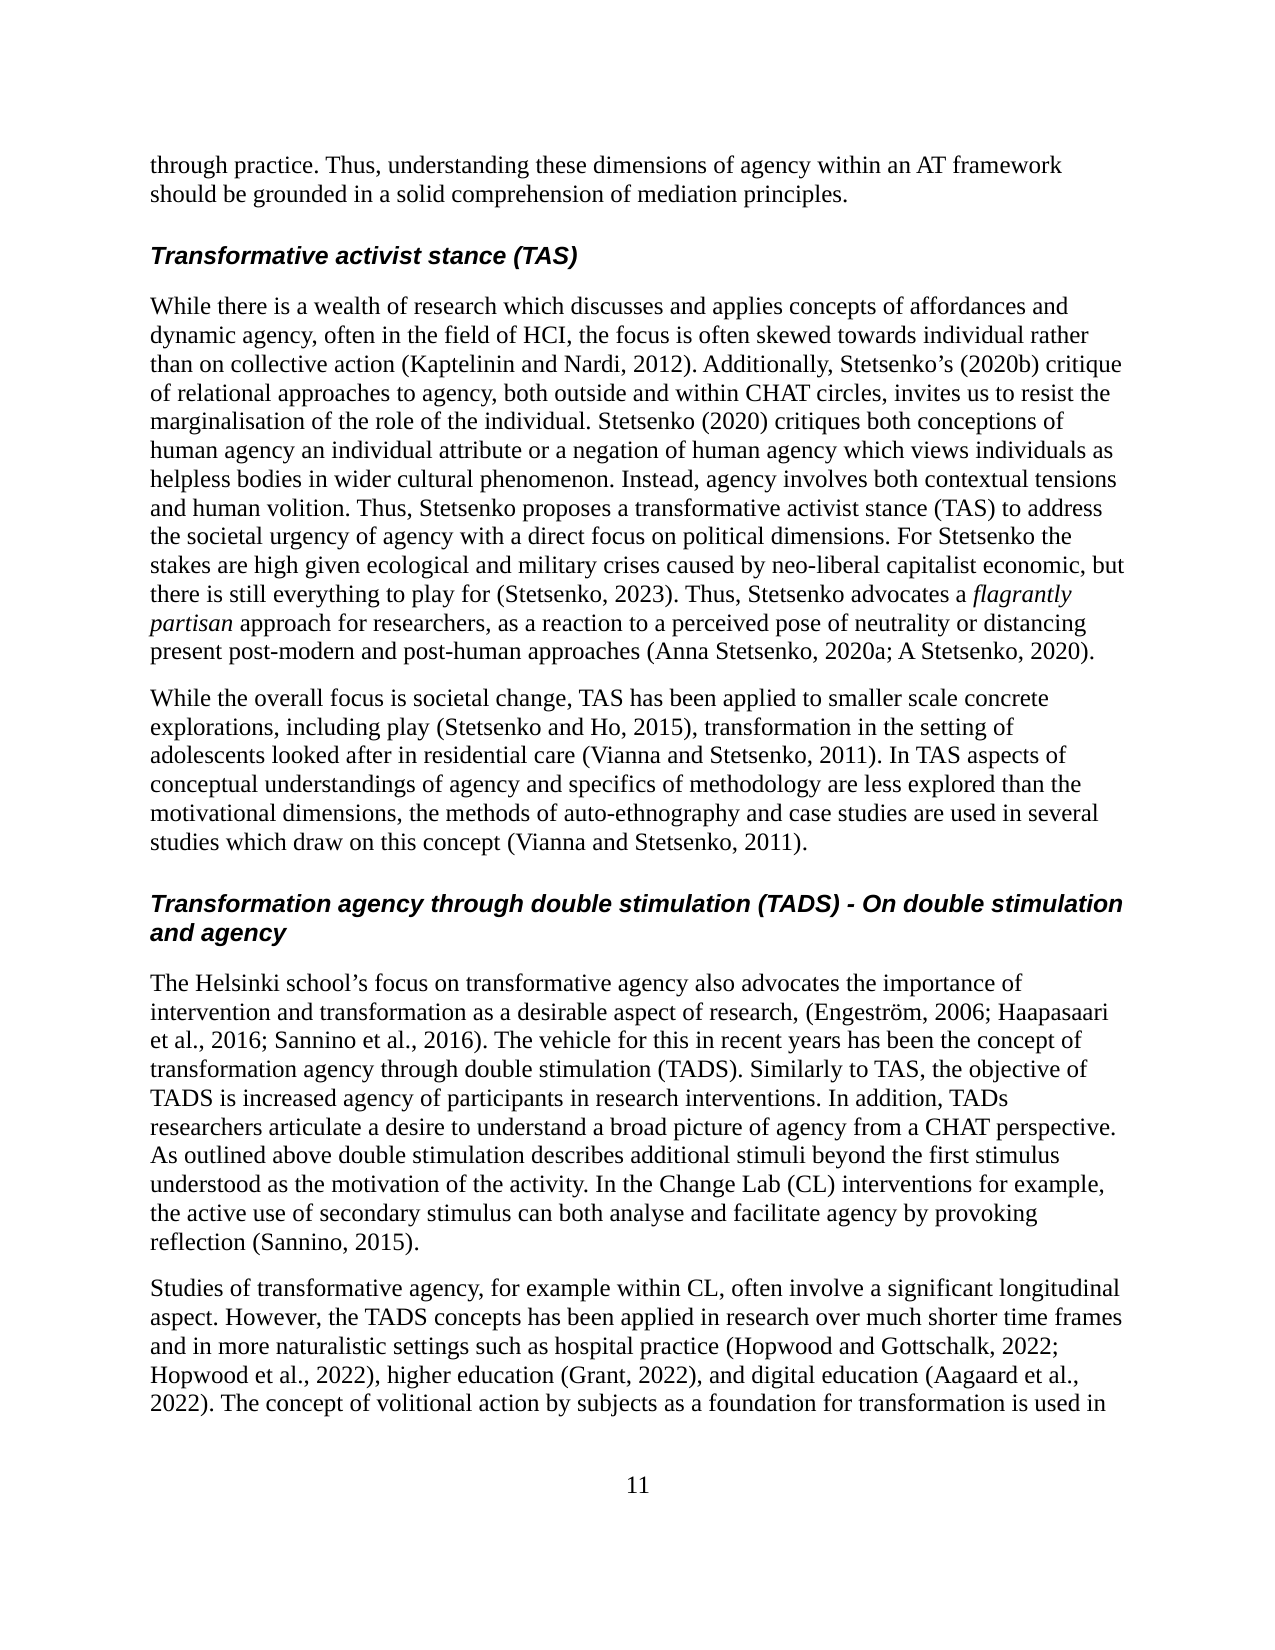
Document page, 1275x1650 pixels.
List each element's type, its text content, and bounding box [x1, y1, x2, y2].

text Studies of transformative agency, for example within CL, often involve a significant longitudinal aspect. However, the TADS concepts has been applied in research over much shorter time frames and in more naturalistic settings such as hospital practice (Hopwood and Gottschalk, 2022; Hopwood et al., 2022), higher education (Grant, 2022), and digital education (Aagaard et al., 2022). The concept of volitional action by subjects as a foundation for transformation is used in [150, 1273, 1125, 1417]
text While the overall focus is societal change, TAS has been applied to smaller scale concrete explorations, including play (Stetsenko and Ho, 2015), transformation in the setting of adolescents looked after in residential care (Vianna and Stetsenko, 2011). In TAS aspects of conceptual understandings of agency and specifics of methodology are less explored than the motivational dimensions, the methods of auto-ethnography and case studies are used in several studies which draw on this concept (Vianna and Stetsenko, 2011). [150, 683, 1125, 856]
subtitle Transformative activist stance (TAS) [150, 241, 1125, 270]
subtitle Transformation agency through double stimulation (TADS) - On double stimulation and agency [150, 889, 1125, 947]
text The Helsinki school’s focus on transformative agency also advocates the importance of intervention and transformation as a desirable aspect of research, (Engeström, 2006; Haapasaari et al., 2016; Sannino et al., 2016). The vehicle for this in recent years has been the concept of transformation agency through double stimulation (TADS). Similarly to TAS, the objective of TADS is increased agency of participants in research interventions. In addition, TADs researchers articulate a desire to understand a broad picture of agency from a CHAT perspective. As outlined above double stimulation describes additional stimuli beyond the first stimulus understood as the motivation of the activity. In the Change Lab (CL) interventions for example, the active use of secondary stimulus can both analyse and facilitate agency by provoking reflection (Sannino, 2015). [150, 968, 1125, 1256]
text through practice. Thus, understanding these dimensions of agency within an AT framework should be grounded in a solid comprehension of mediation principles. [150, 150, 1125, 207]
text While there is a wealth of research which discusses and applies concepts of affordances and dynamic agency, often in the field of HCI, the focus is often skewed towards individual rather than on collective action (Kaptelinin and Nardi, 2012). Additionally, Stetsenko’s (2020b) critique of relational approaches to agency, both outside and within CHAT circles, invites us to resist the marginalisation of the role of the individual. Stetsenko (2020) critiques both conceptions of human agency an individual attribute or a negation of human agency which views individuals as helpless bodies in wider cultural phenomenon. Instead, agency involves both contextual tensions and human volition. Thus, Stetsenko proposes a transformative activist stance (TAS) to address the societal urgency of agency with a direct focus on political dimensions. For Stetsenko the stakes are high given ecological and military crises caused by neo-liberal capitalist economic, but there is still everything to play for (Stetsenko, 2023). Thus, Stetsenko advocates a flagrantly partisan approach for researchers, as a reaction to a perceived pose of neutrality or distancing present post-modern and post-human approaches (Anna Stetsenko, 2020a; A Stetsenko, 2020). [150, 291, 1125, 665]
